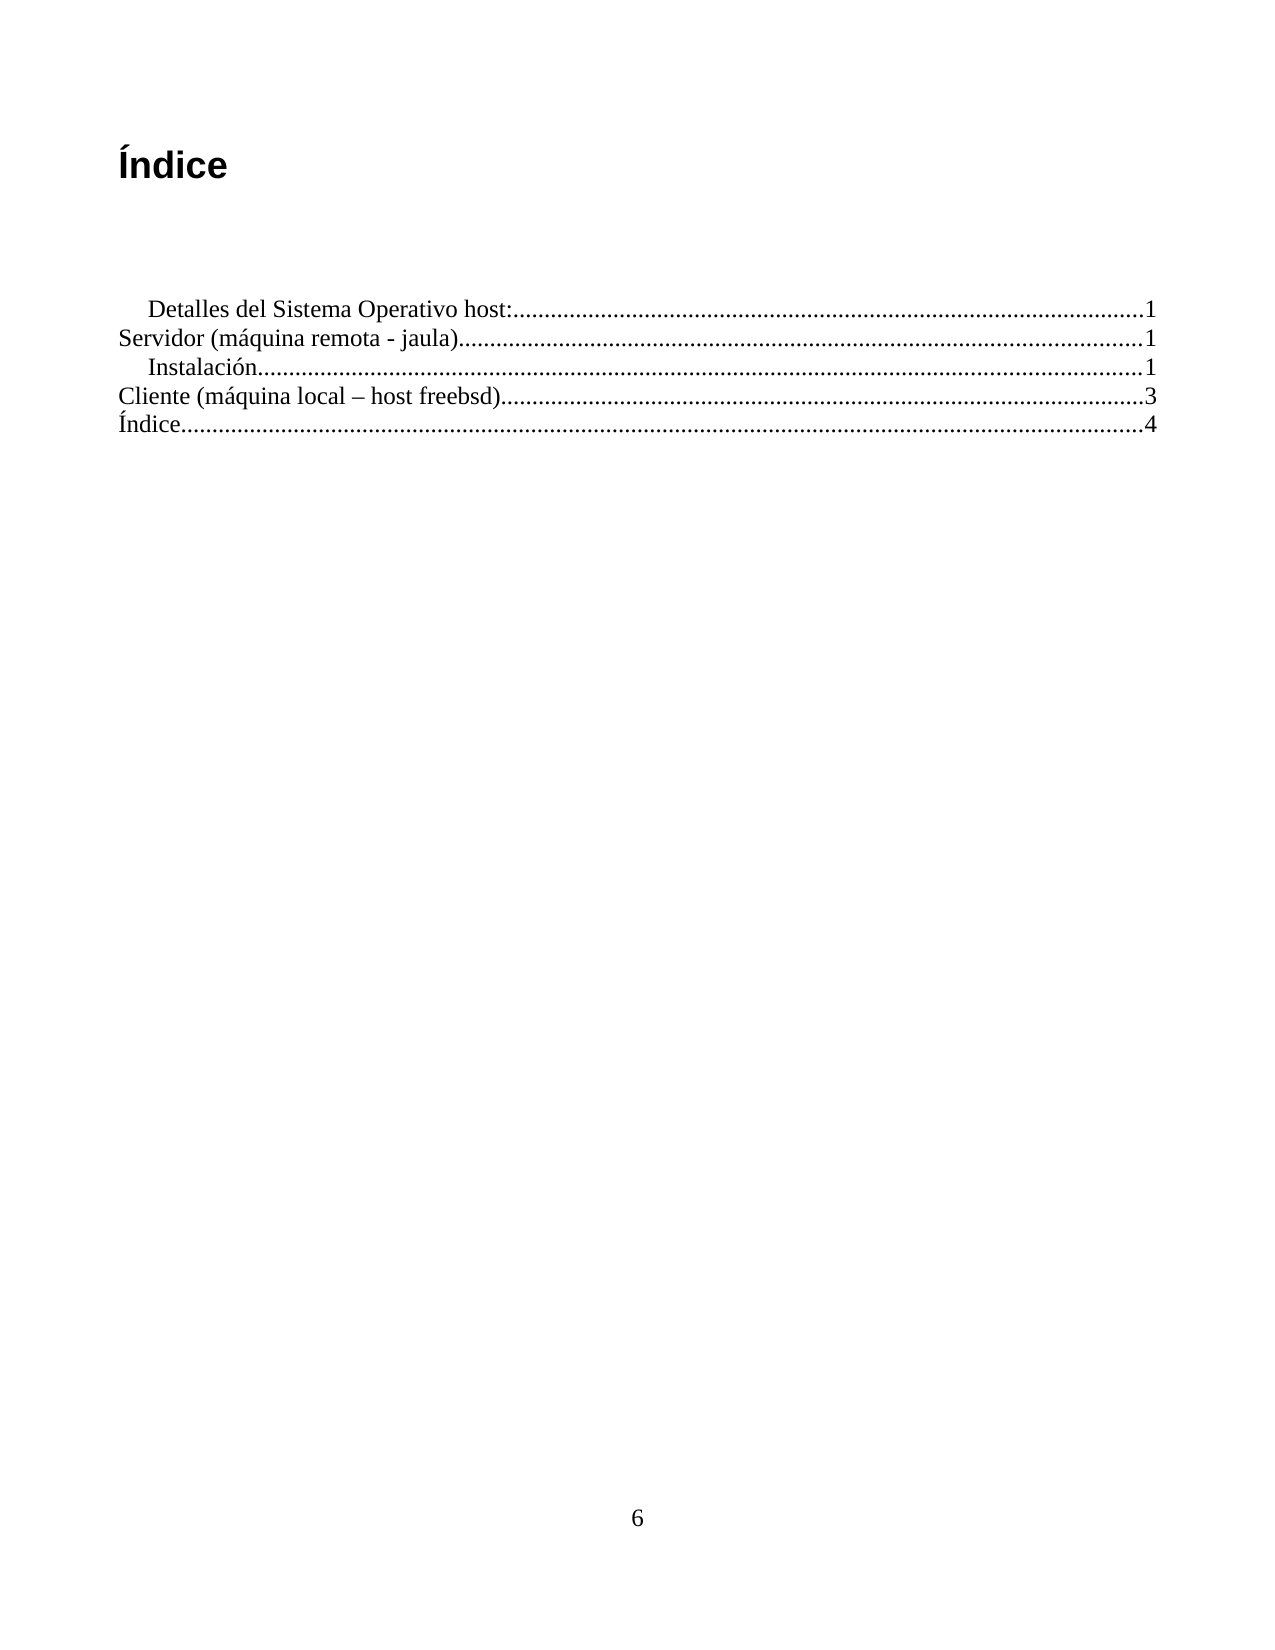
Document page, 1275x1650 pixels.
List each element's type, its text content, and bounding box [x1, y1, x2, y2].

text Instalación 1 [148, 352, 1157, 381]
subtitle Índice [118, 143, 1157, 187]
text Cliente (máquina local – host freebsd) 3 [118, 381, 1157, 409]
text Índice 4 [118, 409, 1157, 438]
text Servidor (máquina remota - jaula) 1 [118, 323, 1157, 352]
text Detalles del Sistema Operativo host: 1 [148, 294, 1157, 323]
